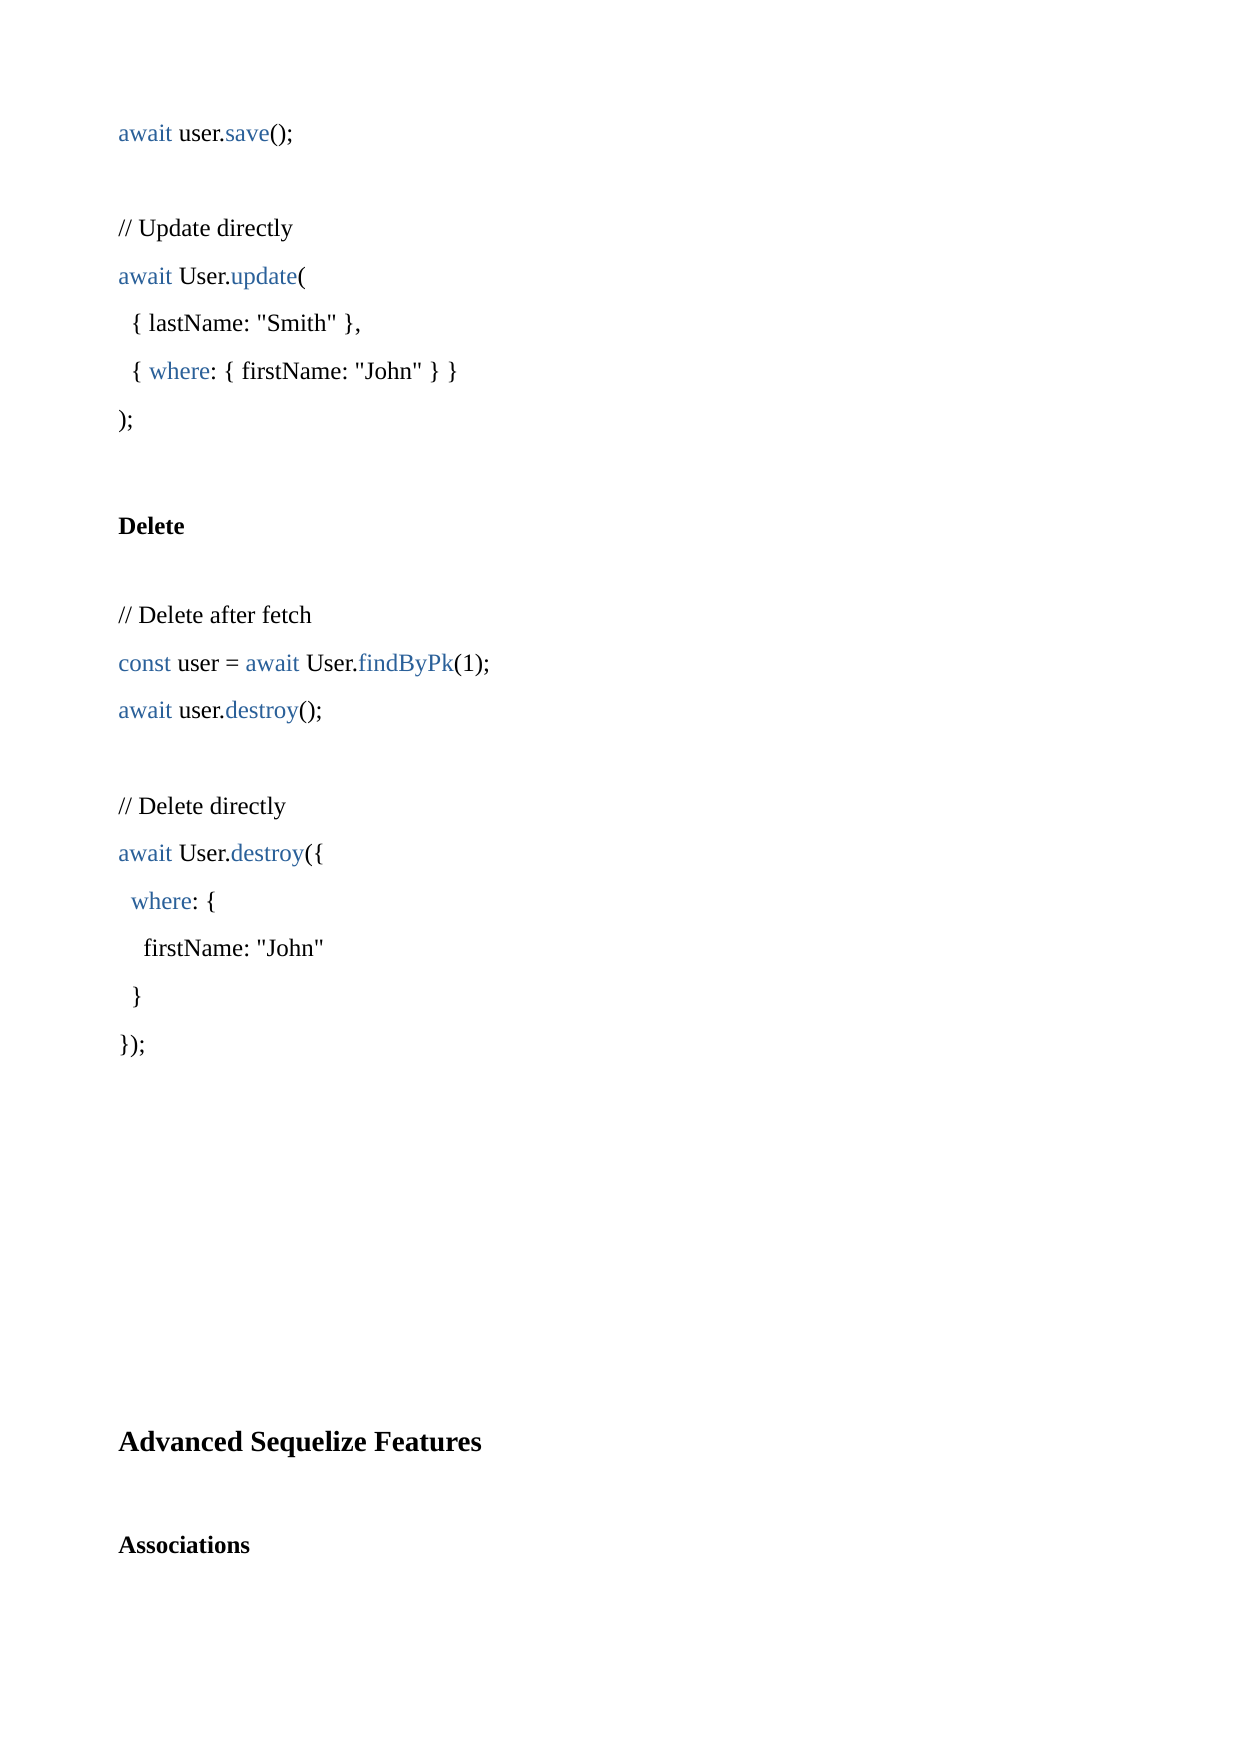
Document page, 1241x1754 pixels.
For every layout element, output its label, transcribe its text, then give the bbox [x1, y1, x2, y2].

text await user.destroy(); [118, 696, 1122, 724]
text } [118, 981, 1122, 1010]
subtitle Advanced Sequelize Features [118, 1424, 1122, 1458]
text { where: { firstName: "John" } } [118, 356, 1122, 385]
text // Delete directly [118, 791, 1122, 819]
text const user = await User.findByPk(1); [118, 648, 1122, 677]
text await user.save(); [118, 118, 1122, 147]
text where: { [118, 886, 1122, 915]
text // Update directly [118, 213, 1122, 242]
text }); [118, 1029, 1122, 1057]
text await User.update( [118, 261, 1122, 290]
text firstName: "John" [118, 933, 1122, 962]
text await User.destroy({ [118, 838, 1122, 867]
text // Delete after fetch [118, 600, 1122, 629]
text ); [118, 404, 1122, 432]
subtitle Delete [118, 511, 1122, 540]
text { lastName: "Smith" }, [118, 308, 1122, 337]
subtitle Associations [118, 1530, 1122, 1559]
